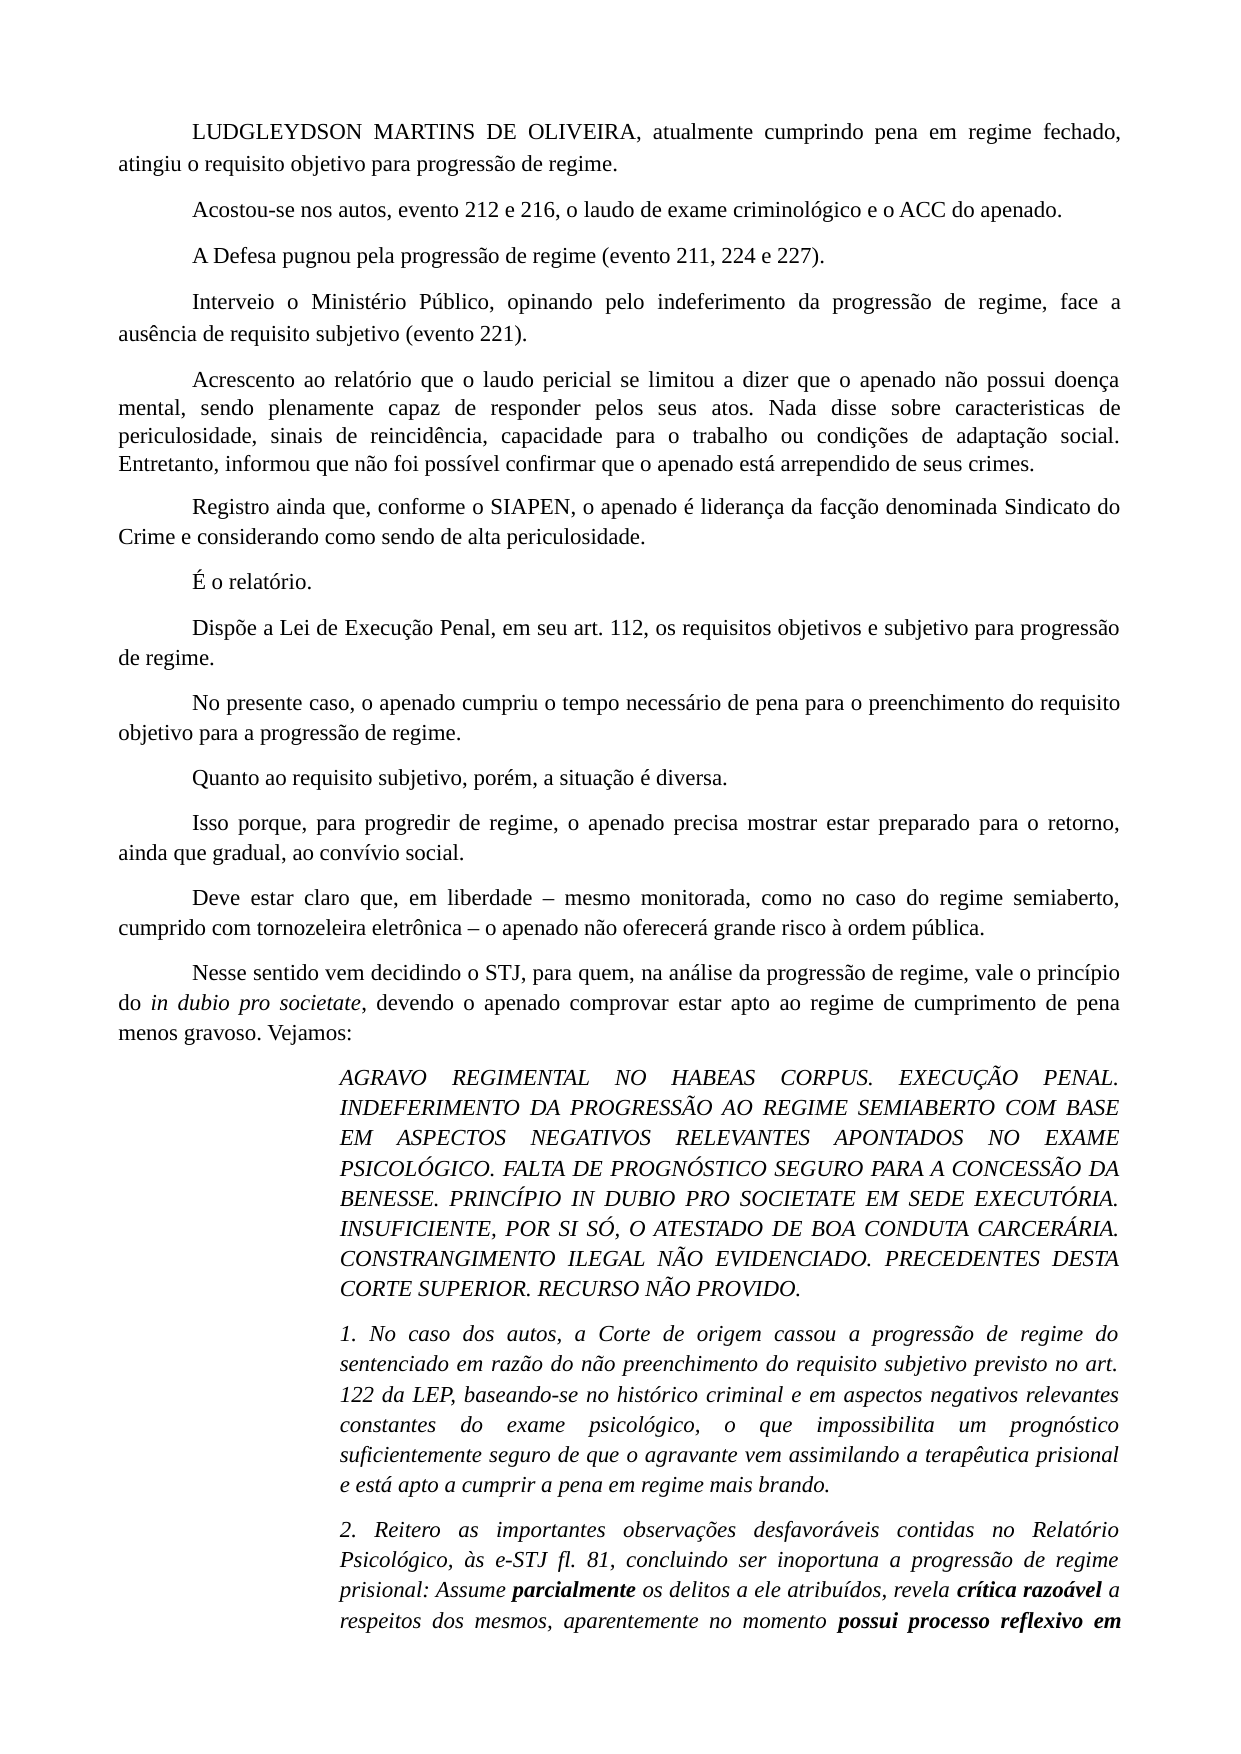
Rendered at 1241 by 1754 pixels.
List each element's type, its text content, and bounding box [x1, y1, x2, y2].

text AGRAVO REGIMENTAL NO HABEAS CORPUS. EXECUÇÃO PENAL. INDEFERIMENTO DA PROGRESSÃO AO REGIME SEMIABERTO COM BASE EM ASPECTOS NEGATIVOS RELEVANTES APONTADOS NO EXAME PSICOLÓGICO. FALTA DE PROGNÓSTICO SEGURO PARA A CONCESSÃO DA BENESSE. PRINCÍPIO IN DUBIO PRO SOCIETATE EM SEDE EXECUTÓRIA. INSUFICIENTE, POR SI SÓ, O ATESTADO DE BOA CONDUTA CARCERÁRIA. CONSTRANGIMENTO ILEGAL NÃO EVIDENCIADO. PRECEDENTES DESTA CORTE SUPERIOR. RECURSO NÃO PROVIDO. [339, 1064, 1122, 1302]
text Deve estar claro que, em liberdade – mesmo monitorada, como no caso do regime semiaberto, cumprido com tornozeleira eletrônica – o apenado não oferecerá grande risco à ordem pública. [118, 884, 1122, 940]
text É o relatório. [118, 568, 1122, 594]
text No presente caso, o apenado cumpriu o tempo necessário de pena para o preenchimento do requisito objetivo para a progressão de regime. [118, 689, 1122, 746]
text 1. No caso dos autos, a Corte de origem cassou a progressão de regime do sentenciado em razão do não preenchimento do requisito subjetivo previsto no art. 122 da LEP, baseando-se no histórico criminal e em aspectos negativos relevantes constantes do exame psicológico, o que impossibilita um prognóstico suficientemente seguro de que o agravante vem assimilando a terapêutica prisional e está apto a cumprir a pena em regime mais brando. [339, 1320, 1122, 1498]
text Isso porque, para progredir de regime, o apenado precisa mostrar estar preparado para o retorno, ainda que gradual, ao convívio social. [118, 809, 1122, 865]
text Acostou-se nos autos, evento 212 e 216, o laudo de exame criminológico e o ACC do apenado. [118, 196, 1122, 222]
text A Defesa pugnou pela progressão de regime (evento 211, 224 e 227). [118, 242, 1122, 268]
text Quanto ao requisito subjetivo, porém, a situação é diversa. [118, 764, 1122, 790]
text Dispõe a Lei de Execução Penal, em seu art. 112, os requisitos objetivos e subjetivo para progressão de regime. [118, 614, 1122, 671]
text Acrescento ao relatório que o laudo pericial se limitou a dizer que o apenado não possui doença mental, sendo plenamente capaz de responder pelos seus atos. Nada disse sobre caracteristicas de periculosidade, sinais de reincidência, capacidade para o trabalho ou condições de adaptação social. Entretanto, informou que não foi possível confirmar que o apenado está arrependido de seus crimes. [118, 366, 1122, 477]
text 2. Reitero as importantes observações desfavoráveis contidas no Relatório Psicológico, às e-STJ fl. 81, concluindo ser inoportuna a progressão de regime prisional: Assume parcialmente os delitos a ele atribuídos, revela crítica razoável a respeitos dos mesmos, aparentemente no momento possui processo reflexivo em [339, 1516, 1122, 1633]
text Interveio o Ministério Público, opinando pelo indeferimento da progressão de regime, face a ausência de requisito subjetivo (evento 221). [118, 288, 1122, 346]
text Registro ainda que, conforme o SIAPEN, o apenado é liderança da facção denominada Sindicato do Crime e considerando como sendo de alta periculosidade. [118, 493, 1122, 549]
text LUDGLEYDSON MARTINS DE OLIVEIRA, atualmente cumprindo pena em regime fechado, atingiu o requisito objetivo para progressão de regime. [118, 118, 1122, 176]
text Nesse sentido vem decidindo o STJ, para quem, na análise da progressão de regime, vale o princípio do in dubio pro societate, devendo o apenado comprovar estar apto ao regime de cumprimento de pena menos gravoso. Vejamos: [118, 959, 1122, 1046]
